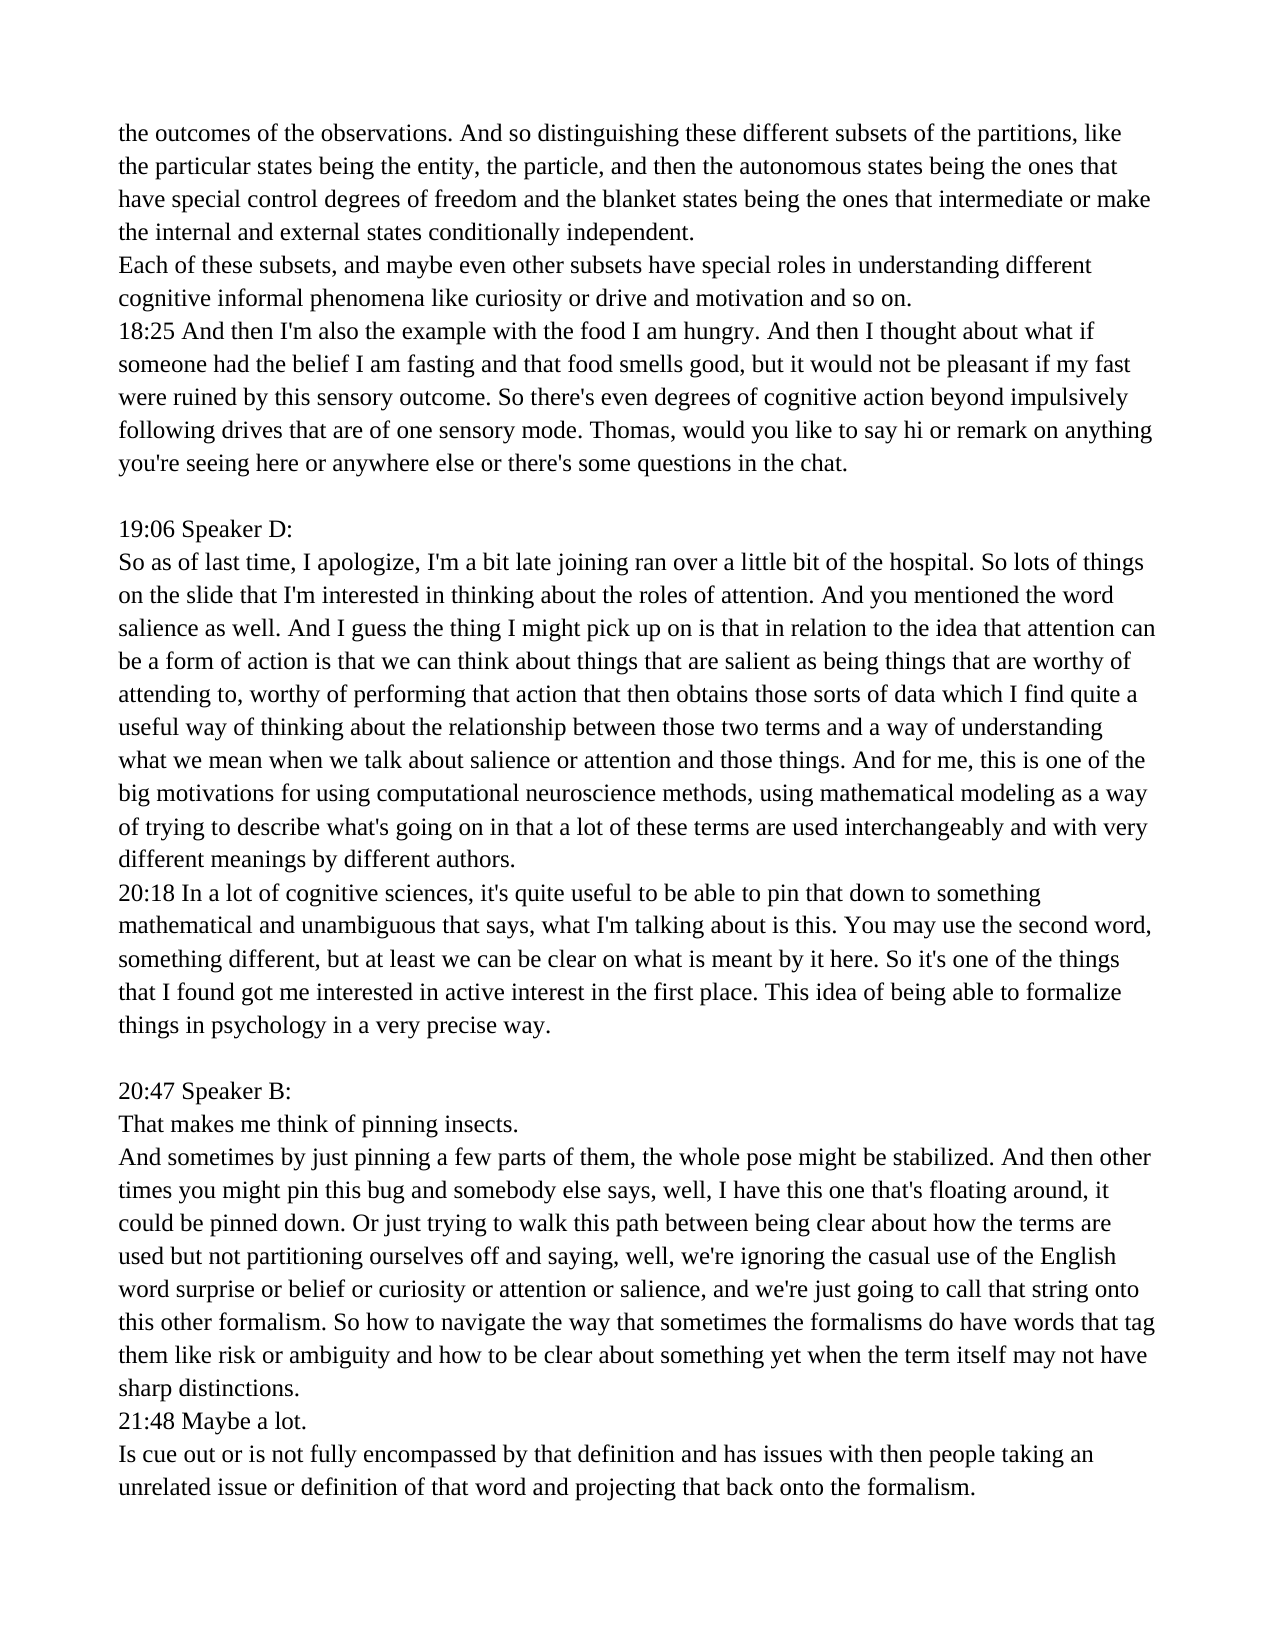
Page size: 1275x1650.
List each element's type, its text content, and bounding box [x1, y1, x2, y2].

text And sometimes by just pinning a few parts of them, the whole pose might be stabilized. And then other times you might pin this bug and somebody else says, well, I have this one that's floating around, it could be pinned down. Or just trying to walk this path between being clear about how the terms are used but not partitioning ourselves off and saying, well, we're ignoring the casual use of the English word surprise or belief or curiosity or attention or salience, and we're just going to call that string onto this other formalism. So how to navigate the way that sometimes the formalisms do have words that tag them like risk or ambiguity and how to be clear about something yet when the term itself may not have sharp distinctions. [118, 1142, 1157, 1402]
text 20:18 In a lot of cognitive sciences, it's quite useful to be able to pin that down to something mathematical and unambiguous that says, what I'm talking about is this. You may use the second word, something different, but at least we can be clear on what is meant by it here. So it's one of the things that I found got me interested in active interest in the first place. This idea of being able to formalize things in psychology in a very precise way. [118, 878, 1157, 1038]
text 19:06 Speaker D: [118, 514, 1157, 543]
text Is cue out or is not fully encompassed by that definition and has issues with then people taking an unrelated issue or definition of that word and projecting that back onto the formalism. [118, 1439, 1157, 1501]
text That makes me think of pinning insects. [118, 1109, 1157, 1137]
text 21:48 Maybe a lot. [118, 1406, 1157, 1435]
text So as of last time, I apologize, I'm a bit late joining ran over a little bit of the hospital. So lots of things on the slide that I'm interested in thinking about the roles of attention. And you mentioned the word salience as well. And I guess the thing I might pick up on is that in relation to the idea that attention can be a form of action is that we can think about things that are salient as being things that are worthy of attending to, worthy of performing that action that then obtains those sorts of data which I find quite a useful way of thinking about the relationship between those two terms and a way of understanding what we mean when we talk about salience or attention and those things. And for me, this is one of the big motivations for using computational neuroscience methods, using mathematical modeling as a way of trying to describe what's going on in that a lot of these terms are used interchangeably and with very different meanings by different authors. [118, 547, 1157, 873]
text 20:47 Speaker B: [118, 1076, 1157, 1104]
text Each of these subsets, and maybe even other subsets have special roles in understanding different cognitive informal phenomena like curiosity or drive and motivation and so on. [118, 250, 1157, 312]
text 18:25 And then I'm also the example with the food I am hungry. And then I thought about what if someone had the belief I am fasting and that food smells good, but it would not be pleasant if my fast were ruined by this sensory outcome. So there's even degrees of cognitive action beyond impulsively following drives that are of one sensory mode. Thomas, would you like to say hi or remark on anything you're seeing here or anywhere else or there's some questions in the chat. [118, 316, 1157, 477]
text the outcomes of the observations. And so distinguishing these different subsets of the partitions, like the particular states being the entity, the particle, and then the autonomous states being the ones that have special control degrees of freedom and the blanket states being the ones that intermediate or make the internal and external states conditionally independent. [118, 118, 1157, 246]
